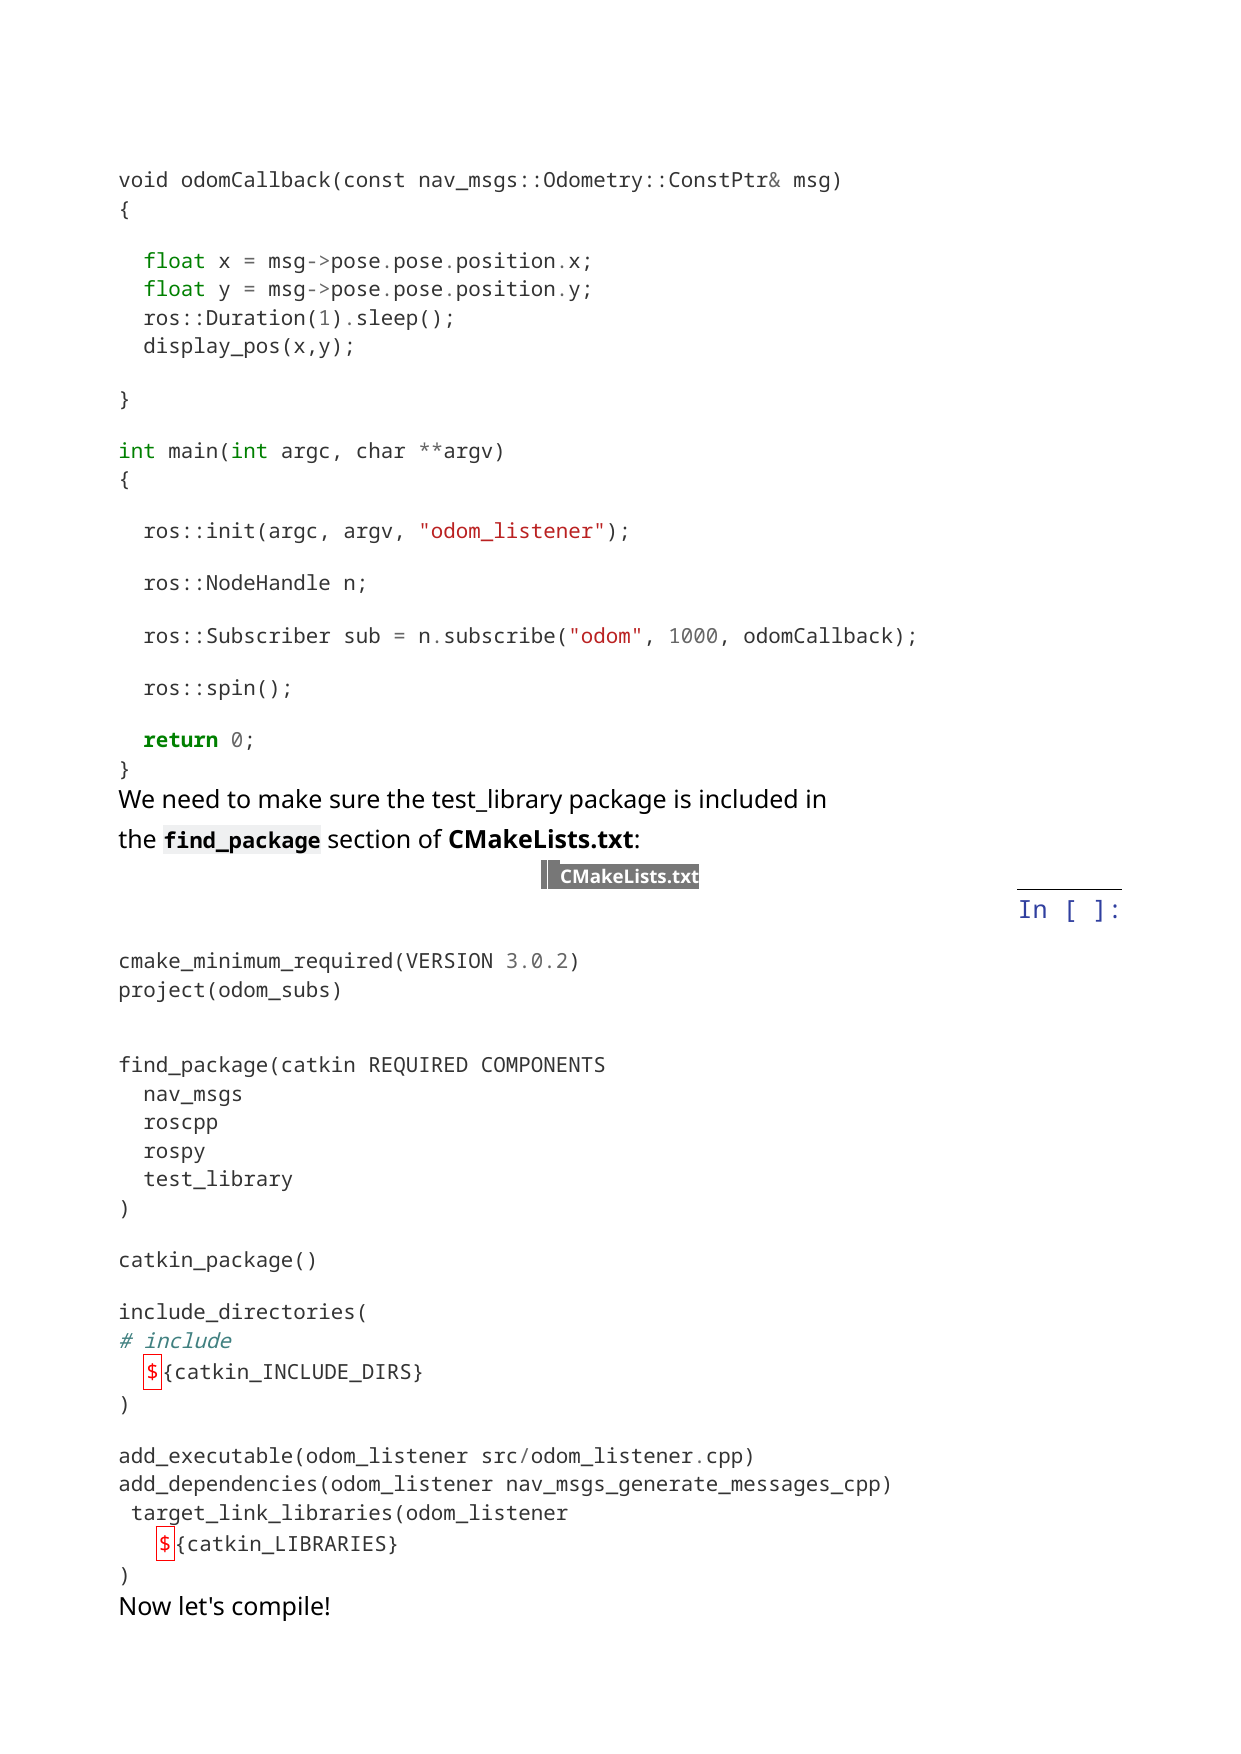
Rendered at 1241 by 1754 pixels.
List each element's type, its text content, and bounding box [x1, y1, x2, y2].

text [118, 1526, 156, 1561]
text display_pos(x,y); [118, 332, 1122, 360]
text float x = msg->pose.pose.position.x; [118, 246, 1122, 274]
text $ [144, 1355, 161, 1389]
text ) [118, 1561, 1122, 1589]
text void odomCallback(const nav_msgs::Odometry::ConstPtr& msg) [118, 165, 1122, 194]
text target_link_libraries(odom_listener [118, 1498, 1122, 1526]
text {catkin_LIBRARIES} [175, 1526, 1122, 1561]
text { [118, 464, 1122, 493]
text Now let's compile! [118, 1589, 1122, 1623]
text return 0; [118, 725, 1122, 754]
text test_library [118, 1164, 1122, 1193]
text float y = msg->pose.pose.position.y; [118, 274, 1122, 303]
text project(odom_subs) [118, 975, 1122, 1003]
text roscpp [118, 1107, 1122, 1136]
text [118, 1354, 143, 1389]
text ros::init(argc, argv, "odom_listener"); [118, 516, 1122, 545]
text In [ ]: [118, 889, 1122, 926]
text rospy [118, 1136, 1122, 1164]
text add_dependencies(odom_listener nav_msgs_generate_messages_cpp) [118, 1469, 1122, 1498]
text $ [157, 1527, 174, 1560]
text ros::Duration(1).sleep(); [118, 303, 1122, 332]
text find_package(catkin REQUIRED COMPONENTS [118, 1051, 1122, 1079]
text ros::spin(); [118, 673, 1122, 701]
text ros::Subscriber sub = n.subscribe("odom", 1000, odomCallback); [118, 621, 1122, 649]
text int main(int argc, char **argv) [118, 436, 1122, 464]
text ) [118, 1389, 1122, 1417]
text cmake_minimum_required(VERSION 3.0.2) [118, 946, 1122, 975]
text CMakeLists.txt [118, 860, 1122, 889]
text } [118, 384, 1122, 412]
text { [118, 194, 1122, 222]
text We need to make sure the test_library package is included in the find_package section of CMakeLists.txt: [118, 782, 1122, 855]
text {catkin_INCLUDE_DIRS} [162, 1354, 1122, 1389]
text # include [118, 1326, 1122, 1354]
text nav_msgs [118, 1079, 1122, 1107]
text ) [118, 1193, 1122, 1222]
text ros::NodeHandle n; [118, 568, 1122, 597]
text } [118, 754, 1122, 782]
text include_directories( [118, 1297, 1122, 1326]
text catkin_package() [118, 1245, 1122, 1274]
text add_executable(odom_listener src/odom_listener.cpp) [118, 1441, 1122, 1469]
